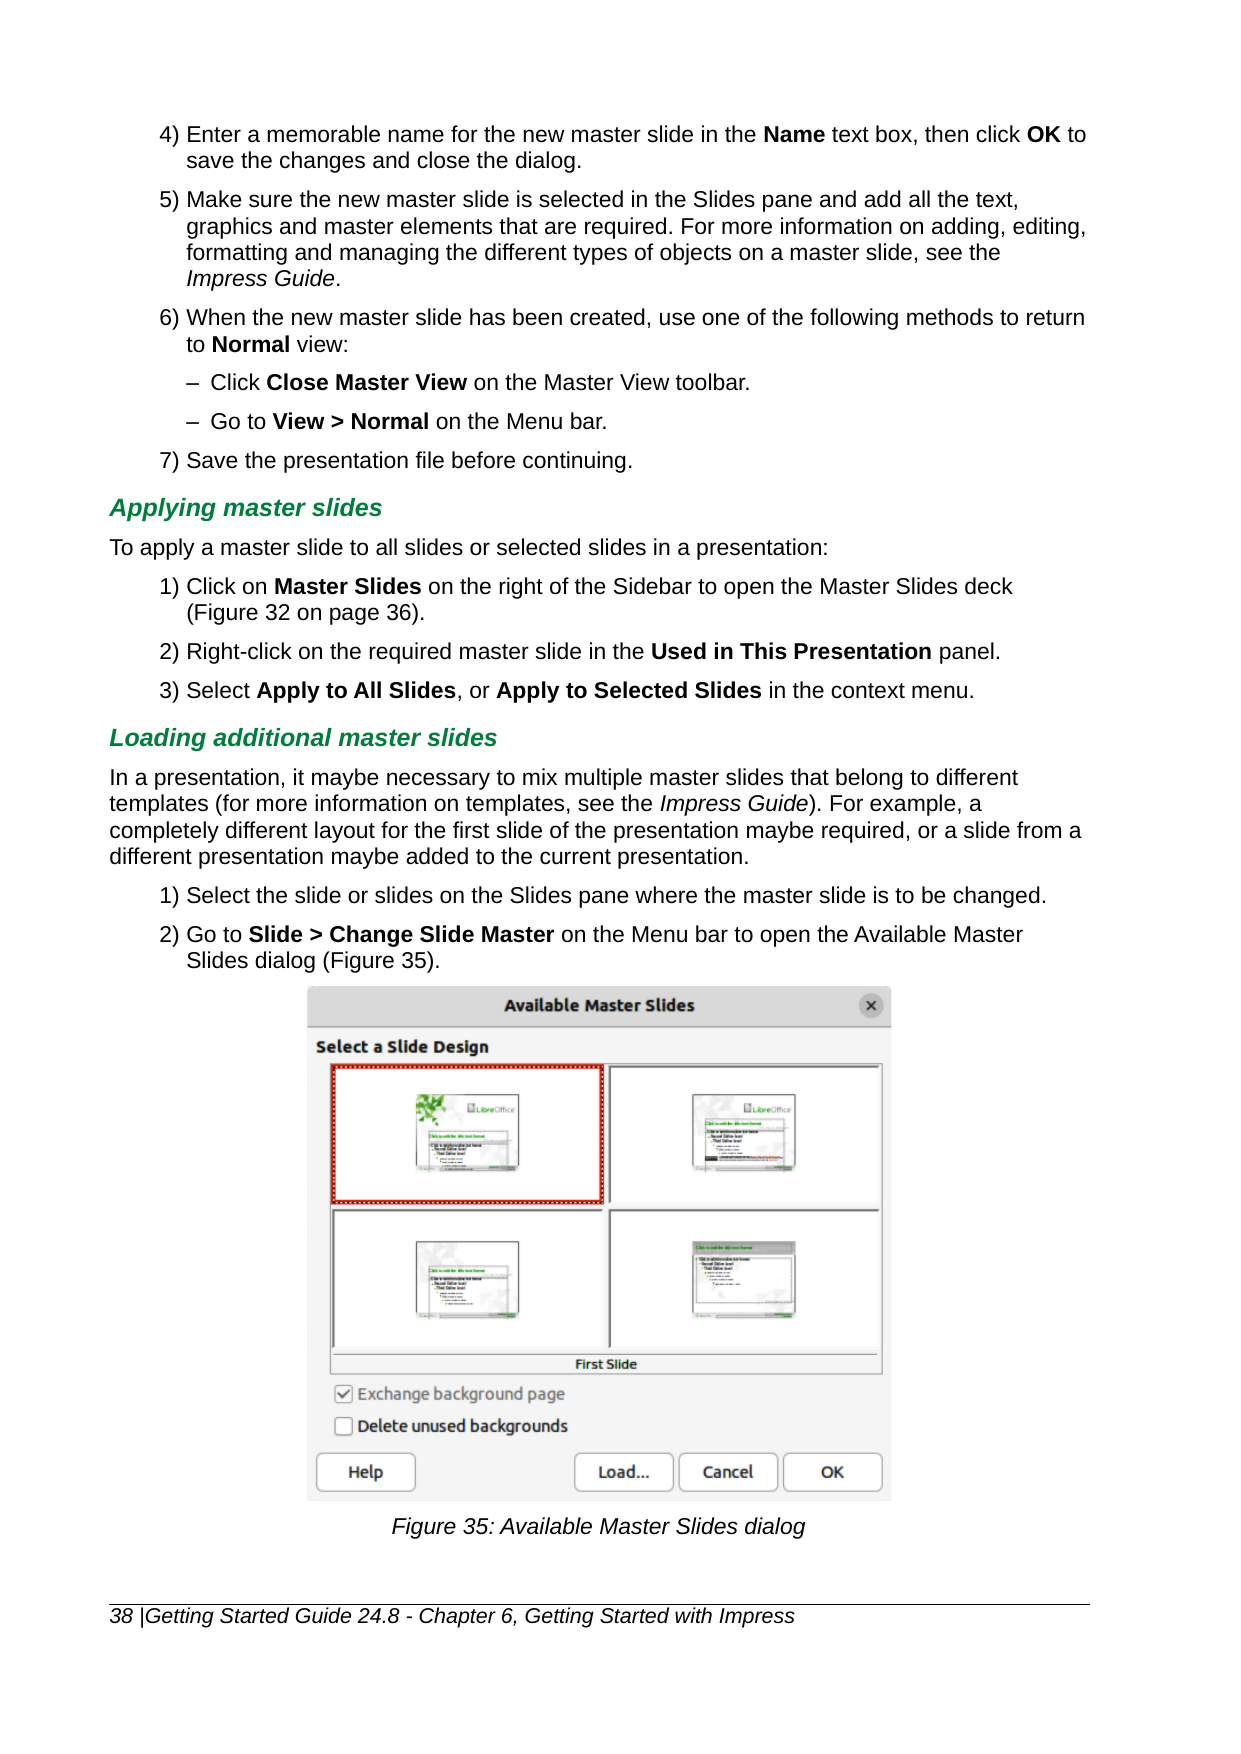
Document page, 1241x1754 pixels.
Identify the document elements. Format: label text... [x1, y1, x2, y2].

list Make sure the new master slide is selected in the Slides pane and add all the text, graphics and master elements that are required. For more information on adding, editing, formatting and managing the different types of objects on a master slide, see the Impress Guide. [186, 186, 1090, 292]
text Figure 35: Available Master Slides dialog [307, 1513, 892, 1539]
list Go to View > Normal on the Menu bar. [186, 408, 1090, 434]
list Select Apply to All Slides, or Apply to Selected Slides in the context menu. [186, 677, 1090, 703]
list Right-click on the required master slide in the Used in This Presentation panel. [186, 638, 1090, 664]
list Click Close Master View on the Master View toolbar. [186, 369, 1090, 396]
picture [307, 986, 892, 1501]
list In a presentation, it maybe necessary to mix multiple master slides that belong to different templates (for more information on templates, see the Impress Guide). For example, a completely different layout for the first slide of the presentation maybe required, or a slide from a different presentation maybe added to the current presentation. [109, 764, 1090, 869]
list Save the presentation file before continuing. [186, 447, 1090, 473]
list Select the slide or slides on the Slides pane where the master slide is to be changed. [186, 882, 1090, 908]
list Enter a memorable name for the new master slide in the Name text box, then click OK to save the changes and close the dialog. [186, 121, 1090, 174]
subtitle Loading additional master slides [109, 723, 1090, 752]
subtitle Applying master slides [109, 493, 1090, 522]
list Go to Slide > Change Slide Master on the Menu bar to open the Available Master Slides dialog (Figure 35). [186, 921, 1090, 973]
list To apply a master slide to all slides or selected slides in a presentation: [109, 534, 1090, 560]
list Click on Master Slides on the right of the Sidebar to open the Master Slides deck (Figure 32 on page 36). [186, 573, 1090, 626]
list When the new master slide has been created, use one of the following methods to return to Normal view: [186, 304, 1090, 357]
